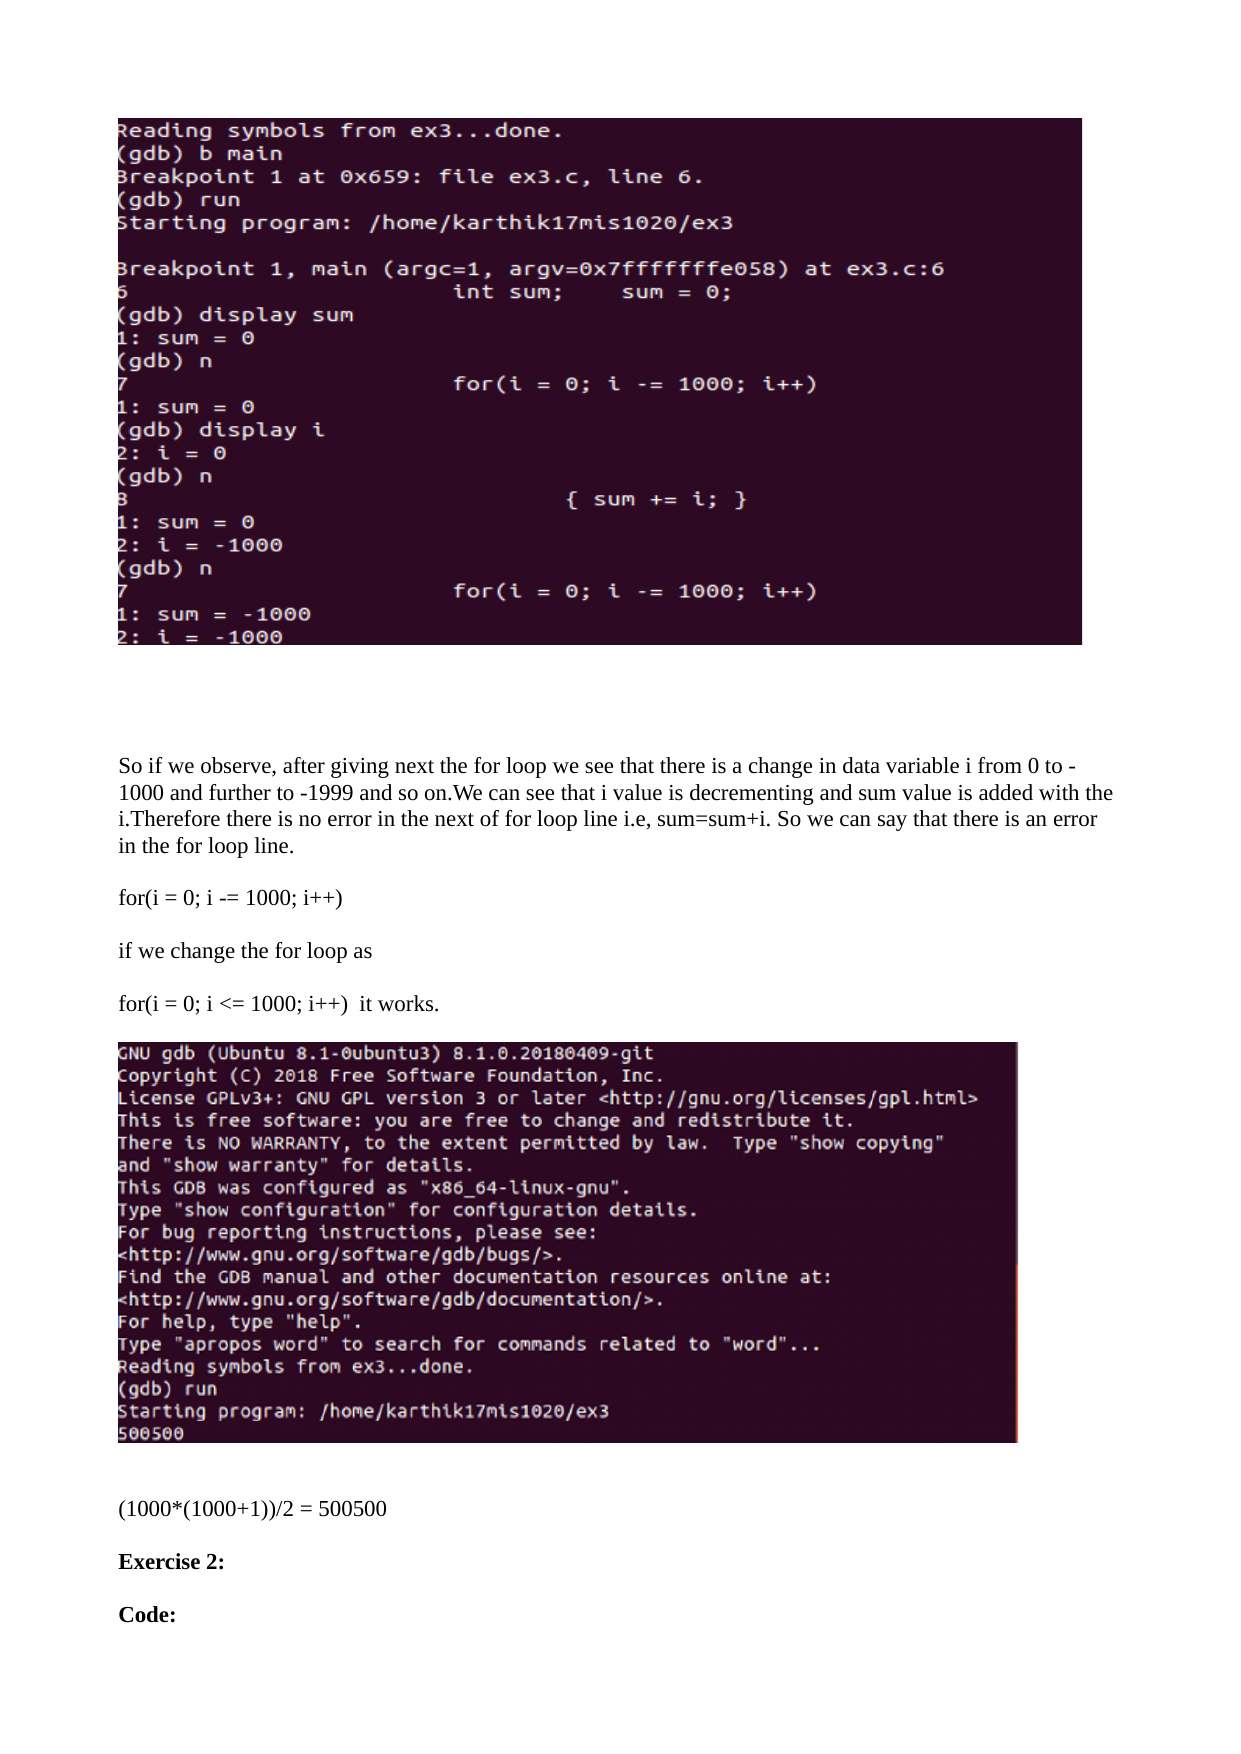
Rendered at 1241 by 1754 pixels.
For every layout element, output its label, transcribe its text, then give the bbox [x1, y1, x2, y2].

text if we change the for loop as [118, 937, 1122, 963]
text for(i = 0; i <= 1000; i++) it works. [118, 990, 1122, 1016]
text for(i = 0; i -= 1000; i++) [118, 884, 1122, 911]
text So if we observe, after giving next the for loop we see that there is a change in data variable i from 0 to -1000 and further to -1999 and so on.We can see that i value is decrementing and sum value is added with the i.Therefore there is no error in the next of for loop line i.e, sum=sum+i. So we can say that there is an error in the for loop line. [118, 753, 1122, 858]
text Code: [118, 1601, 1122, 1627]
text (1000*(1000+1))/2 = 500500 [118, 1495, 1122, 1522]
text Exercise 2: [118, 1548, 1122, 1574]
